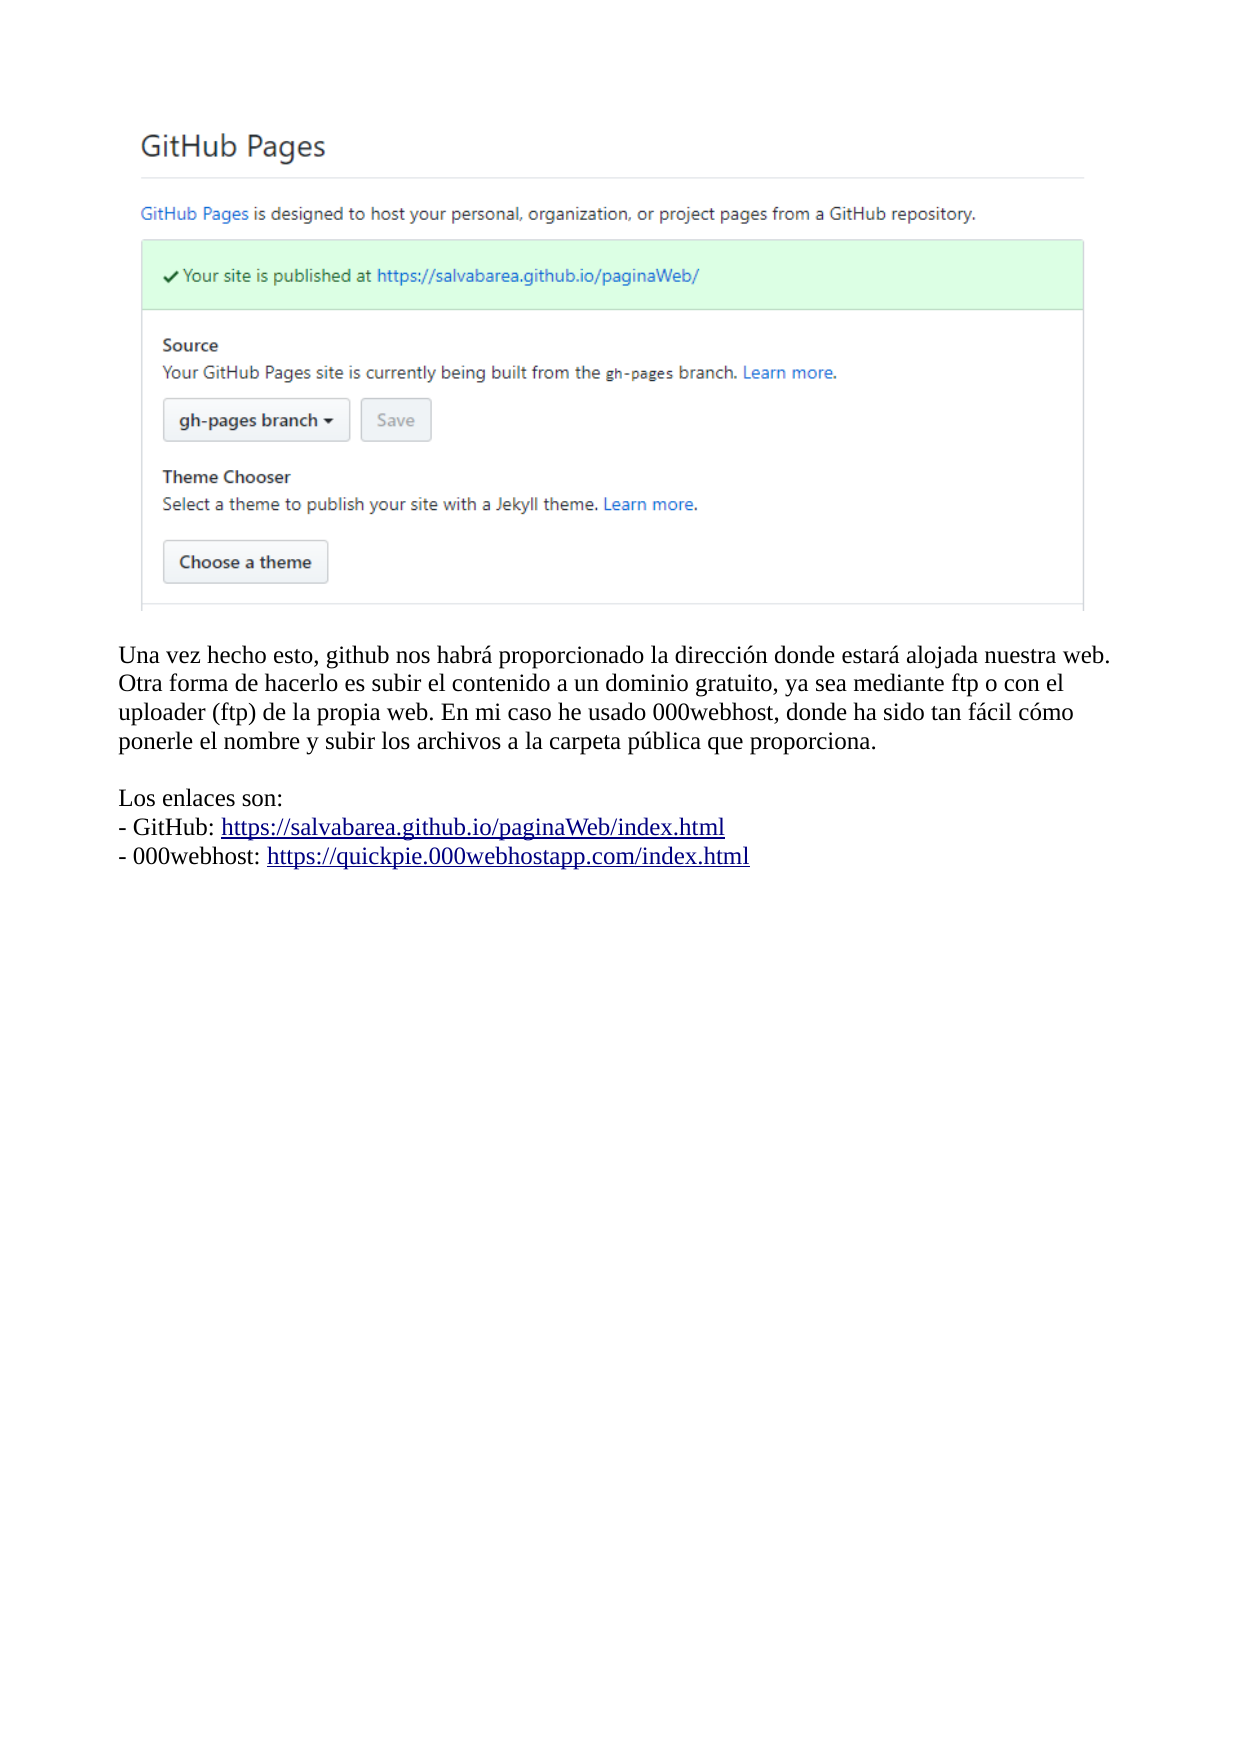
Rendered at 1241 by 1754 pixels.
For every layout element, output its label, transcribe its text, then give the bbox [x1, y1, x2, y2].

text Una vez hecho esto, github nos habrá proporcionado la dirección donde estará alojada nuestra web. Otra forma de hacerlo es subir el contenido a un dominio gratuito, ya sea mediante ftp o con el uploader (ftp) de la propia web. En mi caso he usado 000webhost, donde ha sido tan fácil cómo ponerle el nombre y subir los archivos a la carpeta pública que proporciona. [118, 640, 1122, 755]
text Los enlaces son: [118, 783, 1122, 812]
text - 000webhost: https://quickpie.000webhostapp.com/index.html [118, 841, 1122, 870]
picture [118, 118, 1123, 611]
text - GitHub: https://salvabarea.github.io/paginaWeb/index.html [118, 812, 1122, 841]
